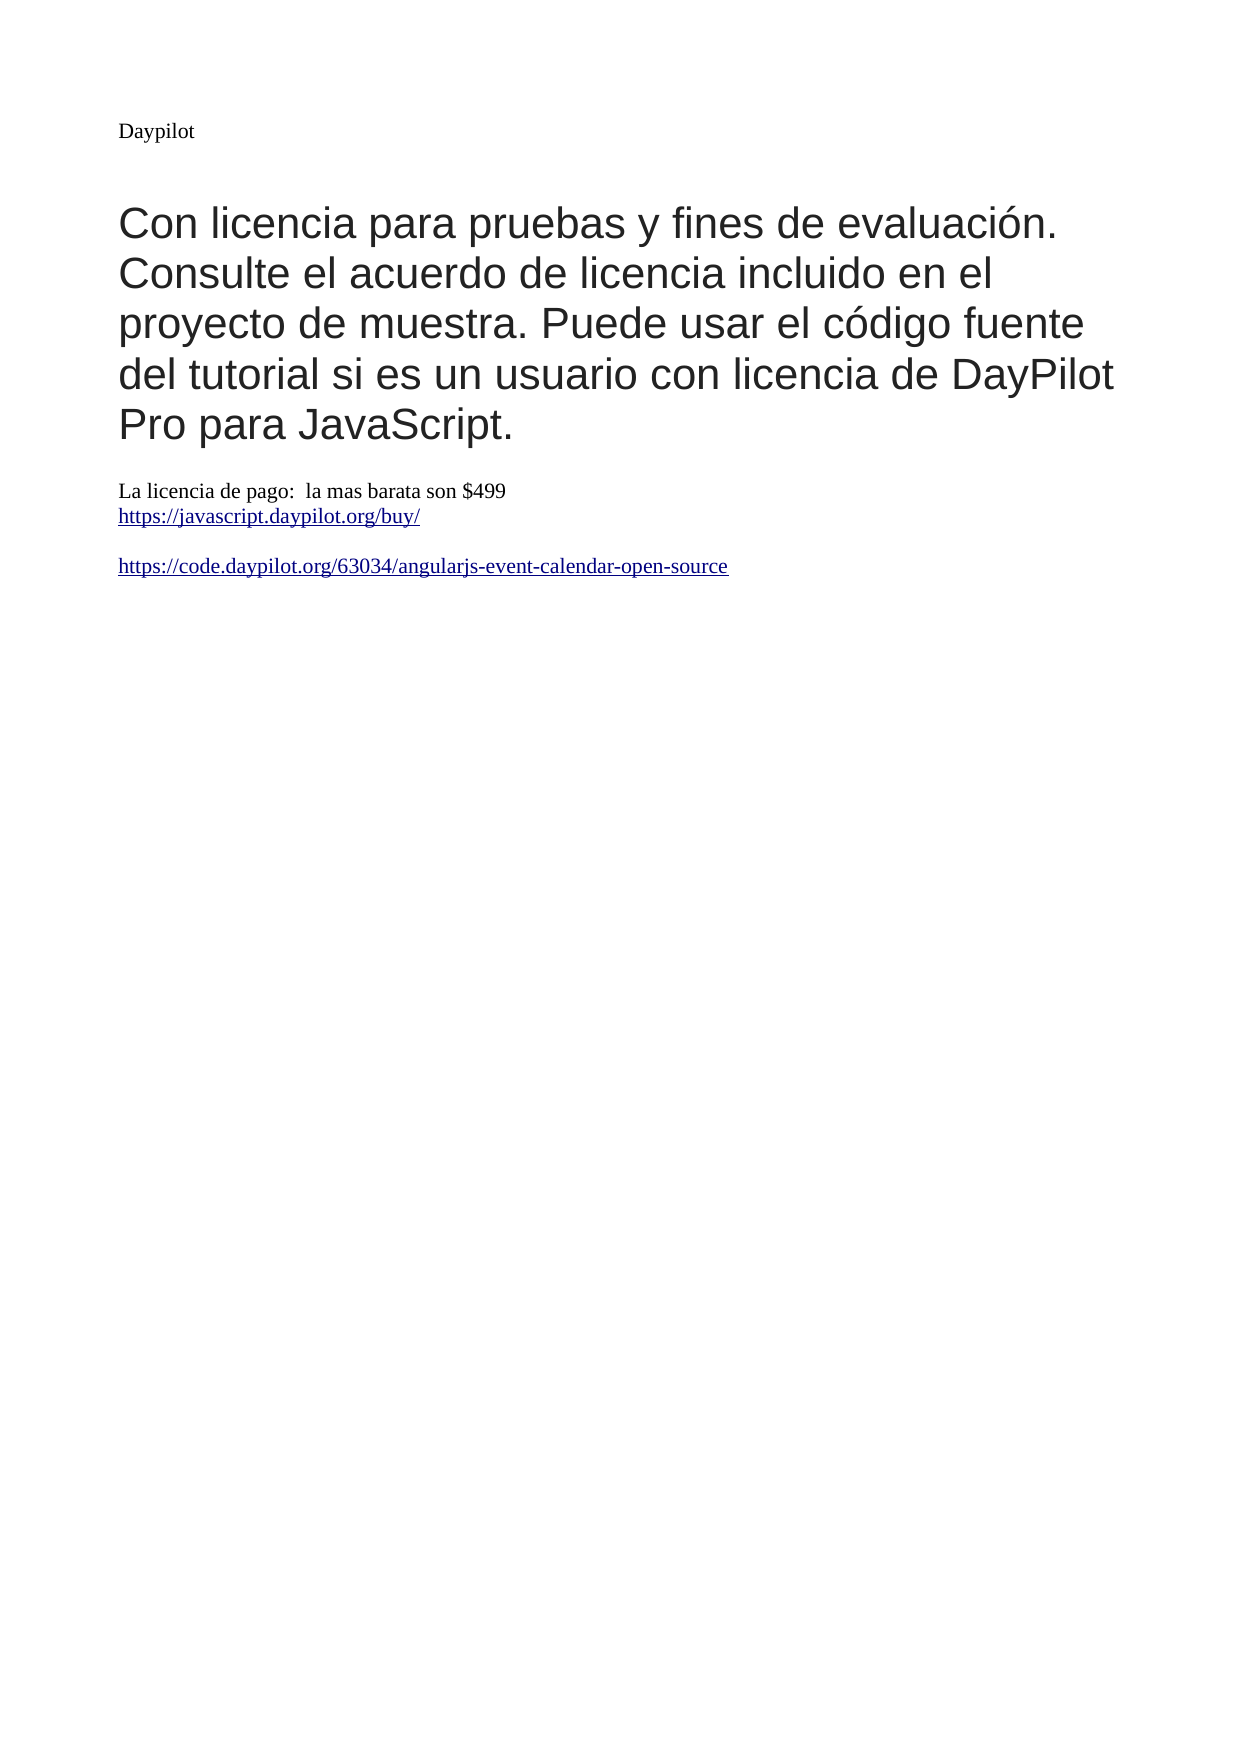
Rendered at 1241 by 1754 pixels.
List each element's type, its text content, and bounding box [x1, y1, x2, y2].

text Con licencia para pruebas y fines de evaluación. Consulte el acuerdo de licencia incluido en el proyecto de muestra. Puede usar el código fuente del tutorial si es un usuario con licencia de DayPilot Pro para JavaScript. [118, 172, 1122, 449]
text La licencia de pago: la mas barata son $499 [118, 478, 1122, 503]
text Daypilot [118, 118, 1122, 143]
text https://code.daypilot.org/63034/angularjs-event-calendar-open-source [118, 553, 1122, 578]
text https://javascript.daypilot.org/buy/ [118, 503, 1122, 528]
